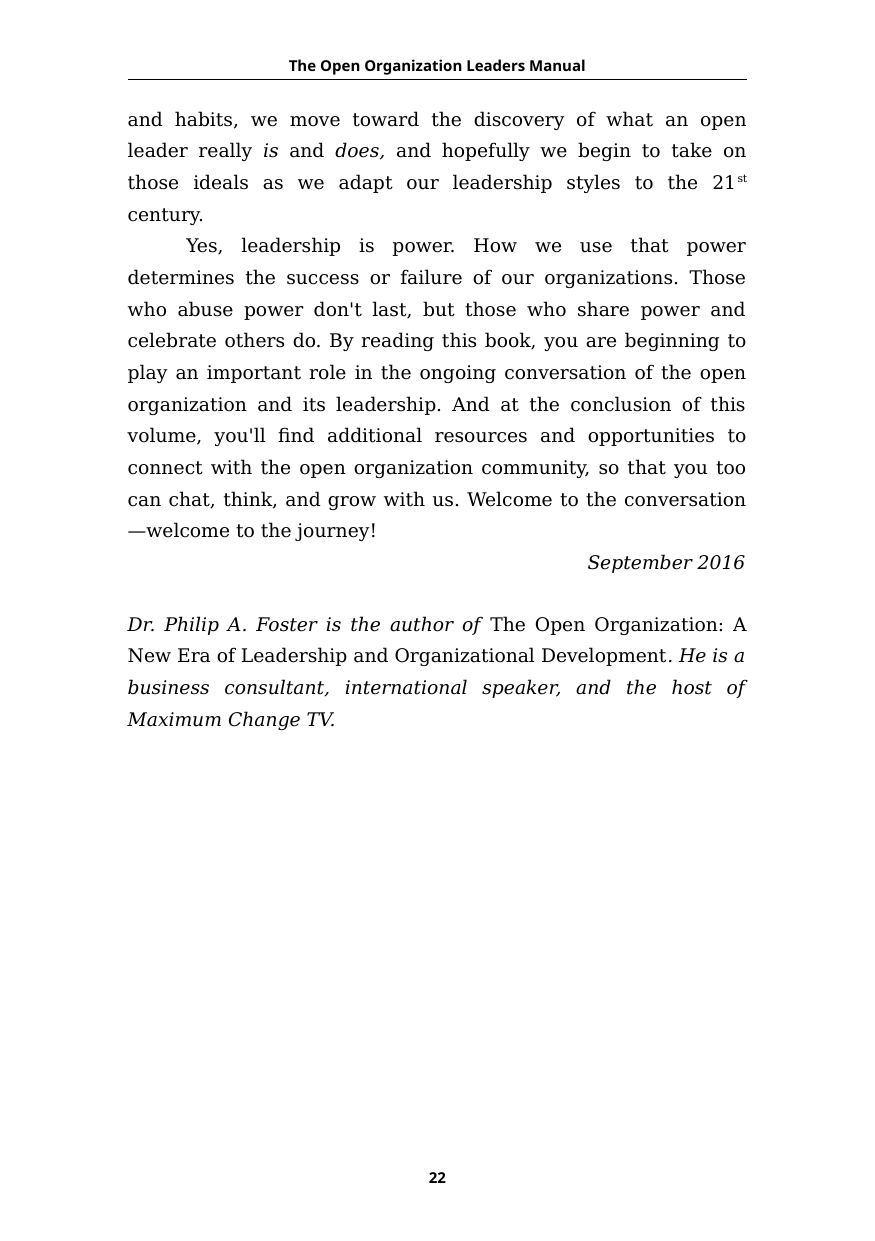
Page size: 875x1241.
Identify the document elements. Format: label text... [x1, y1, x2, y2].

text Dr. Philip A. Foster is the author of The Open Organization: A New Era of Leadership and Organizational Development. He is a business consultant, international speaker, and the host of Maximum Change TV. [127, 614, 747, 731]
text Yes, leadership is power. How we use that power determines the success or failure of our organizations. Those who abuse power don't last, but those who share power and celebrate others do. By reading this book, you are beginning to play an important role in the ongoing conversation of the open organization and its leadership. And at the conclusion of this volume, you'll find additional resources and opportunities to connect with the open organization community, so that you too can chat, think, and grow with us. Welcome to the conversation—welcome to the journey! [127, 235, 747, 542]
text September 2016 [127, 552, 747, 574]
text and habits, we move toward the discovery of what an open leader really is and does, and hopefully we begin to take on those ideals as we adapt our leadership styles to the 21st century. [127, 109, 747, 226]
